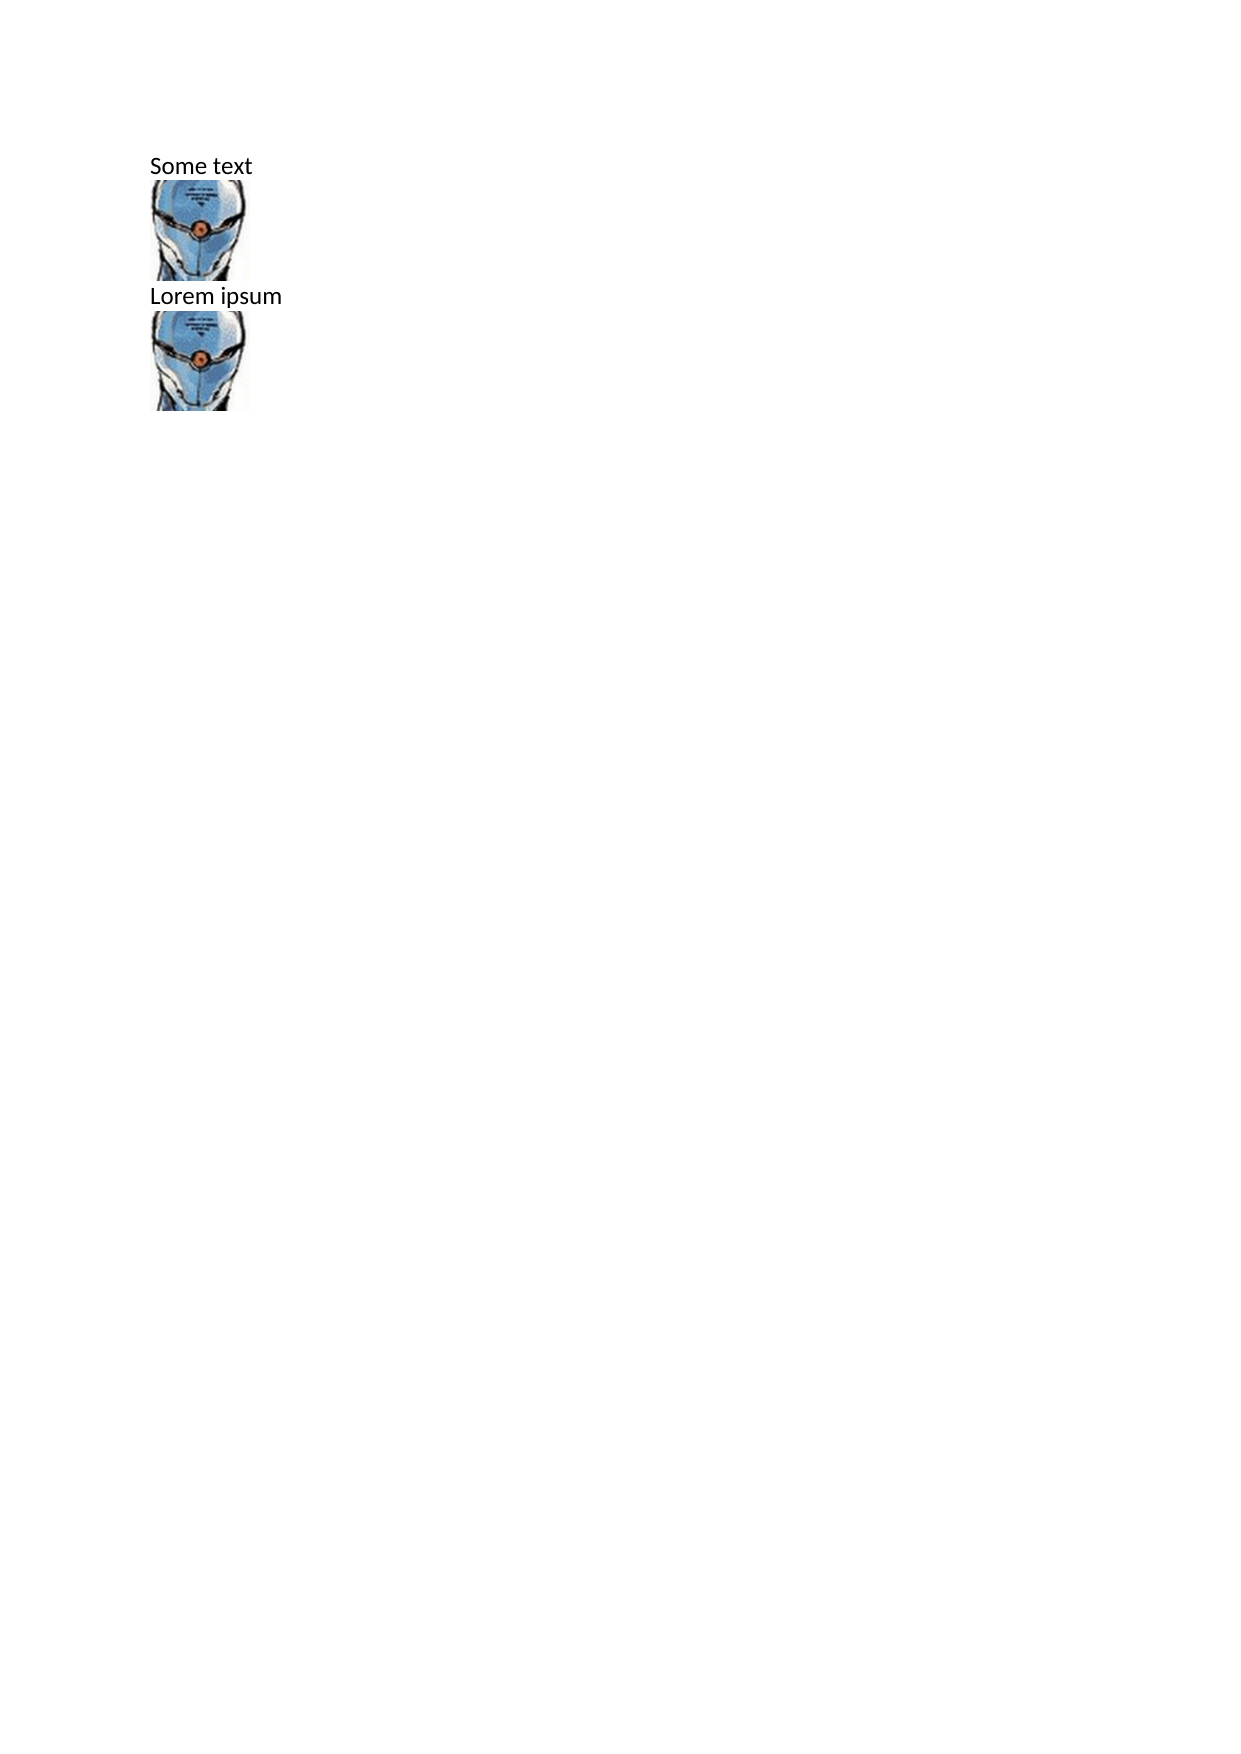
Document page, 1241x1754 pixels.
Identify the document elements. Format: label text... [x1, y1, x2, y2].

text Lorem ipsum [150, 281, 1090, 311]
picture [150, 311, 251, 411]
text Some text [150, 150, 1090, 181]
picture [150, 180, 251, 281]
